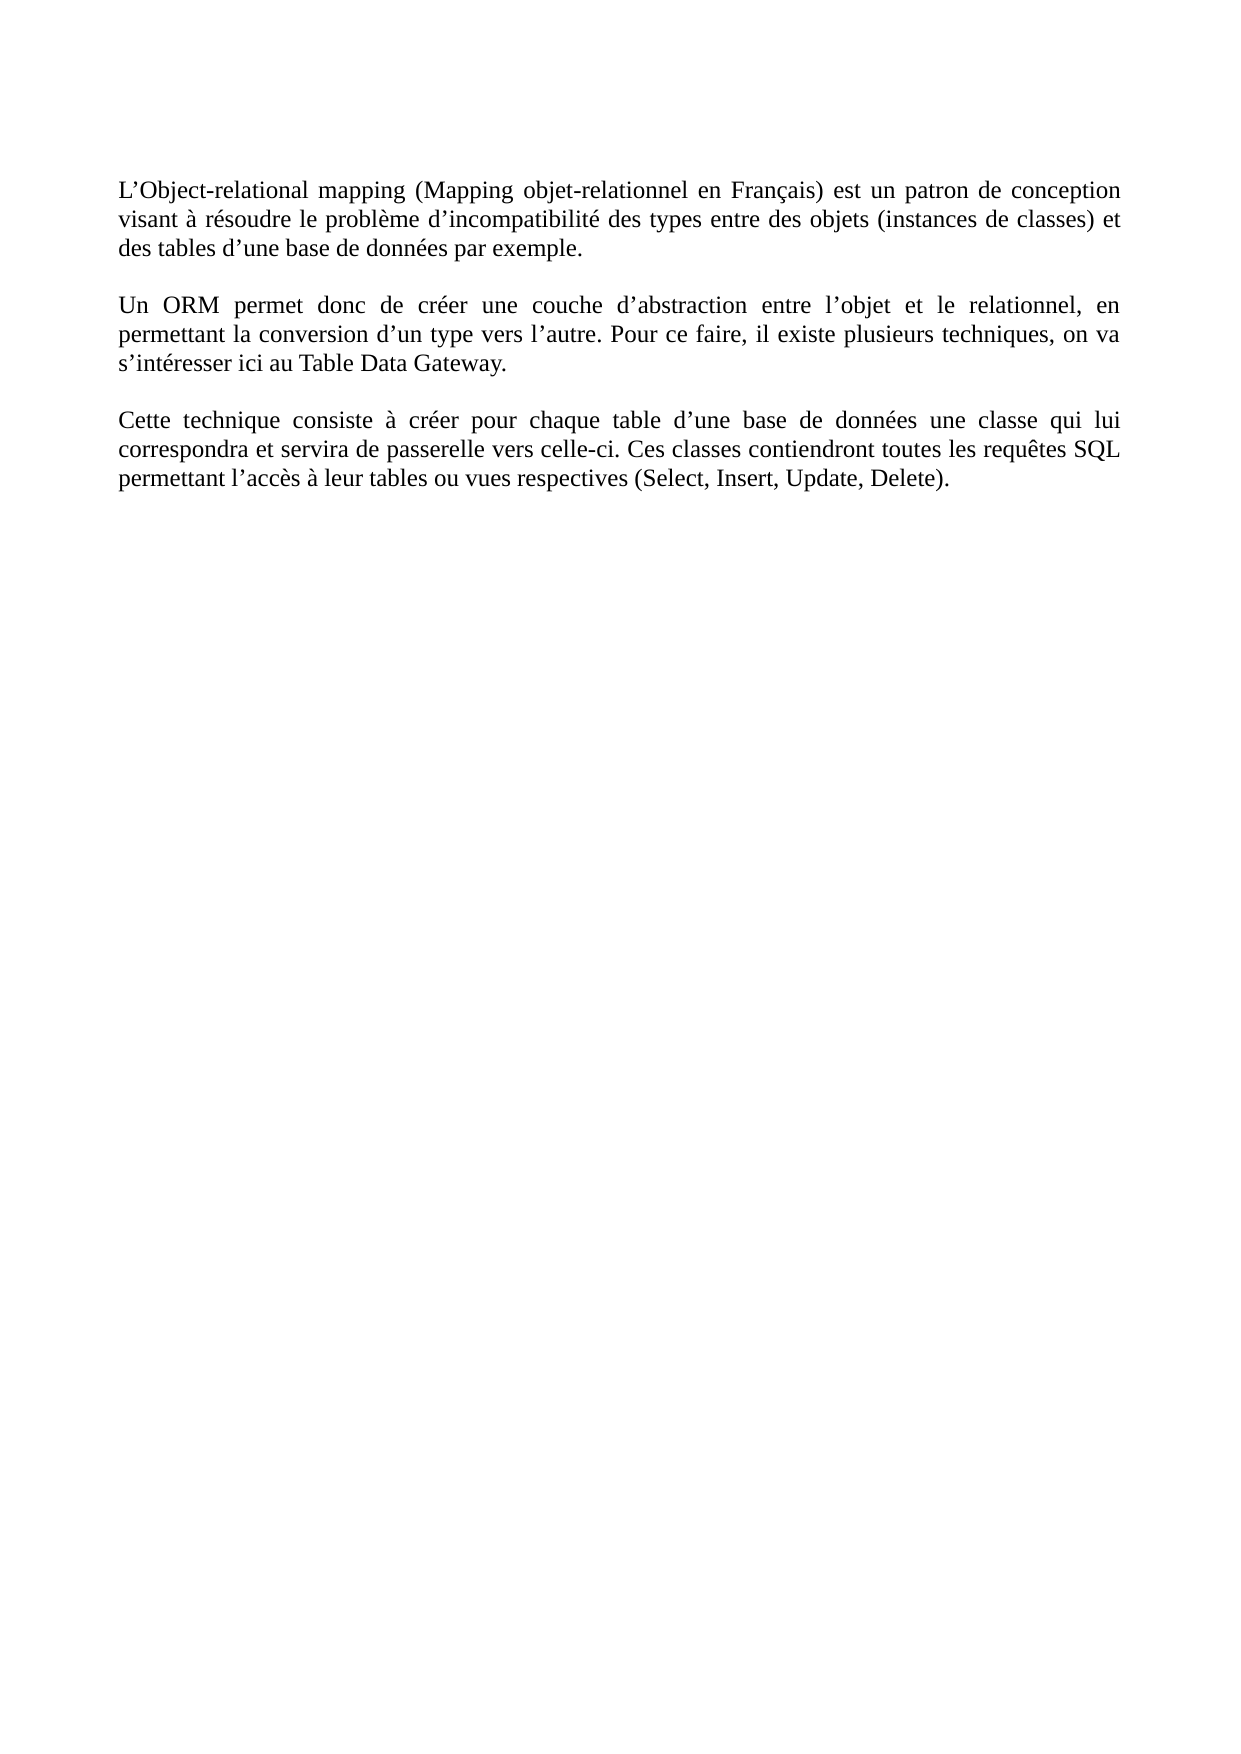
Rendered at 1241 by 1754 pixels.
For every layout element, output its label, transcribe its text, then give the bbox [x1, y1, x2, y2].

text Un ORM permet donc de créer une couche d’abstraction entre l’objet et le relationnel, en permettant la conversion d’un type vers l’autre. Pour ce faire, il existe plusieurs techniques, on va s’intéresser ici au Table Data Gateway. [118, 291, 1122, 377]
text L’Object-relational mapping (Mapping objet-relationnel en Français) est un patron de conception visant à résoudre le problème d’incompatibilité des types entre des objets (instances de classes) et des tables d’une base de données par exemple. [118, 176, 1122, 262]
text Cette technique consiste à créer pour chaque table d’une base de données une classe qui lui correspondra et servira de passerelle vers celle-ci. Ces classes contiendront toutes les requêtes SQL permettant l’accès à leur tables ou vues respectives (Select, Insert, Update, Delete). [118, 406, 1122, 492]
